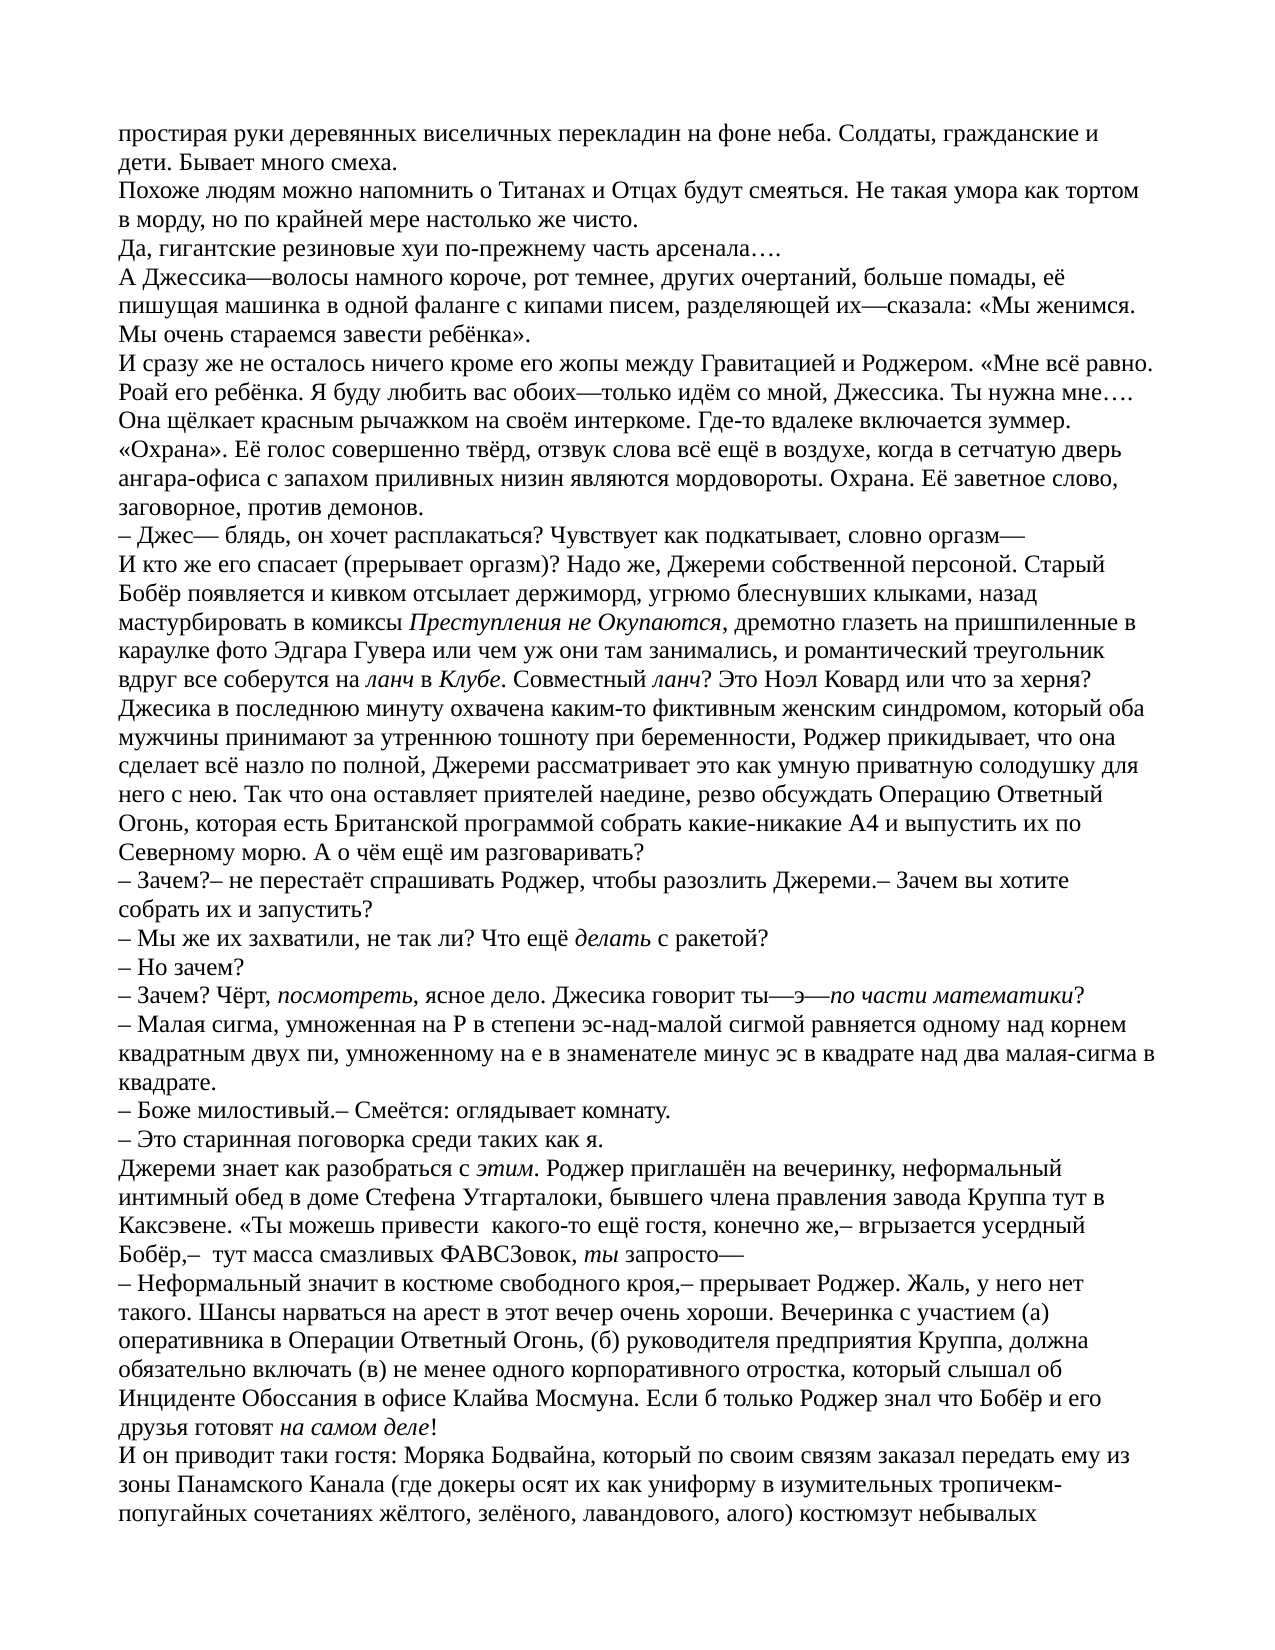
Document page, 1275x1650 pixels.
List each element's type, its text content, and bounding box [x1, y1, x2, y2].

text И он приводит таки гостя: Моряка Бодвайна, который по своим связям заказал передать ему из зоны Панамского Канала (где докеры осят их как униформу в изумительных тропичекм-попугайных сочетаниях жёлтого, зелёного, лавандового, алого) костюмзут небывалых [118, 1441, 1157, 1527]
text – Зачем?– не перестаёт спрашивать Роджер, чтобы разозлить Джереми.– Зачем вы хотите собрать их и запустить? [118, 866, 1157, 923]
text А Джессика—волосы намного короче, рот темнее, других очертаний, больше помады, её пишущая машинка в одной фаланге с кипами писем, разделяющей их—сказала: «Мы женимся. Мы очень стараемся завести ребёнка». [118, 262, 1157, 348]
text – Боже милостивый.– Смеётся: оглядывает комнату. [118, 1096, 1157, 1124]
text И сразу же не осталось ничего кроме его жопы между Гравитацией и Роджером. «Мне всё равно. Роай его ребёнка. Я буду любить вас обоих—только идём со мной, Джессика. Ты нужна мне…. [118, 348, 1157, 406]
text Она щёлкает красным рычажком на своём интеркоме. Где-то вдалеке включается зуммер. «Охрана». Её голос совершенно твёрд, отзвук слова всё ещё в воздухе, когда в сетчатую дверь ангара-офиса с запахом приливных низин являются мордовороты. Охрана. Её заветное слово, заговорное, против демонов. [118, 406, 1157, 521]
text – Но зачем? [118, 952, 1157, 981]
text Похоже людям можно напомнить о Титанах и Отцах будут смеяться. Не такая умора как тортом в морду, но по крайней мере настолько же чисто. [118, 176, 1157, 233]
text – Зачем? Чёрт, посмотреть, ясное дело. Джесика говорит ты—э—по части математики? [118, 981, 1157, 1009]
text – Это старинная поговорка среди таких как я. [118, 1124, 1157, 1153]
text простирая руки деревянных виселичных перекладин на фоне неба. Солдаты, гражданские и дети. Бывает много смеха. [118, 118, 1157, 176]
text – Мы же их захватили, не так ли? Что ещё делать с ракетой? [118, 923, 1157, 952]
text Да, гигантские резиновые хуи по-прежнему часть арсенала…. [118, 233, 1157, 262]
text – Неформальный значит в костюме свободного кроя,– прерывает Роджер. Жаль, у него нет такого. Шансы нарваться на арест в этот вечер очень хороши. Вечеринка с участием (а) оперативника в Операции Ответный Огонь, (б) руководителя предприятия Круппа, должна обязательно включать (в) не менее одного корпоративного отростка, который слышал об Инциденте Обоссания в офисе Клайва Мосмуна. Если б только Роджер знал что Бобёр и его друзья готовят на самом деле! [118, 1268, 1157, 1441]
text Джереми знает как разобраться с этим. Роджер приглашён на вечеринку, неформальный интимный обед в доме Стефена Утгарталоки, бывшего члена правления завода Круппа тут в Каксэвене. «Ты можешь привести какого-то ещё гостя, конечно же,– вгрызается усердный Бобёр,– тут масса смазливых ФАВСЗовок, ты запросто— [118, 1153, 1157, 1268]
text И кто же его спасает (прерывает оргазм)? Надо же, Джереми собственной персоной. Старый Бобёр появляется и кивком отсылает держиморд, угрюмо блеснувших клыками, назад мастурбировать в комиксы Преступления не Окупаются, дремотно глазеть на пришпиленные в караулке фото Эдгара Гувера или чем уж они там занимались, и романтический треугольник вдруг все соберутся на ланч в Клубе. Совместный ланч? Это Ноэл Ковард или что за херня? Джесика в последнюю минуту охвачена каким-то фиктивным женским синдромом, который оба мужчины принимают за утреннюю тошноту при беременности, Роджер прикидывает, что она сделает всё назло по полной, Джереми рассматривает это как умную приватную солодушку для него с нею. Так что она оставляет приятелей наедине, резво обсуждать Операцию Ответный Огонь, которая есть Британской программой собрать какие-никакие А4 и выпустить их по Северному морю. А о чём ещё им разговаривать? [118, 549, 1157, 866]
text – Джес— блядь, он хочет расплакаться? Чувствует как подкатывает, словно оргазм— [118, 521, 1157, 549]
text – Малая сигма, умноженная на Р в степени эс-над-малой сигмой равняется одному над корнем квадратным двух пи, умноженному на е в знаменателе минус эс в квадрате над два малая-сигма в квадрате. [118, 1009, 1157, 1096]
